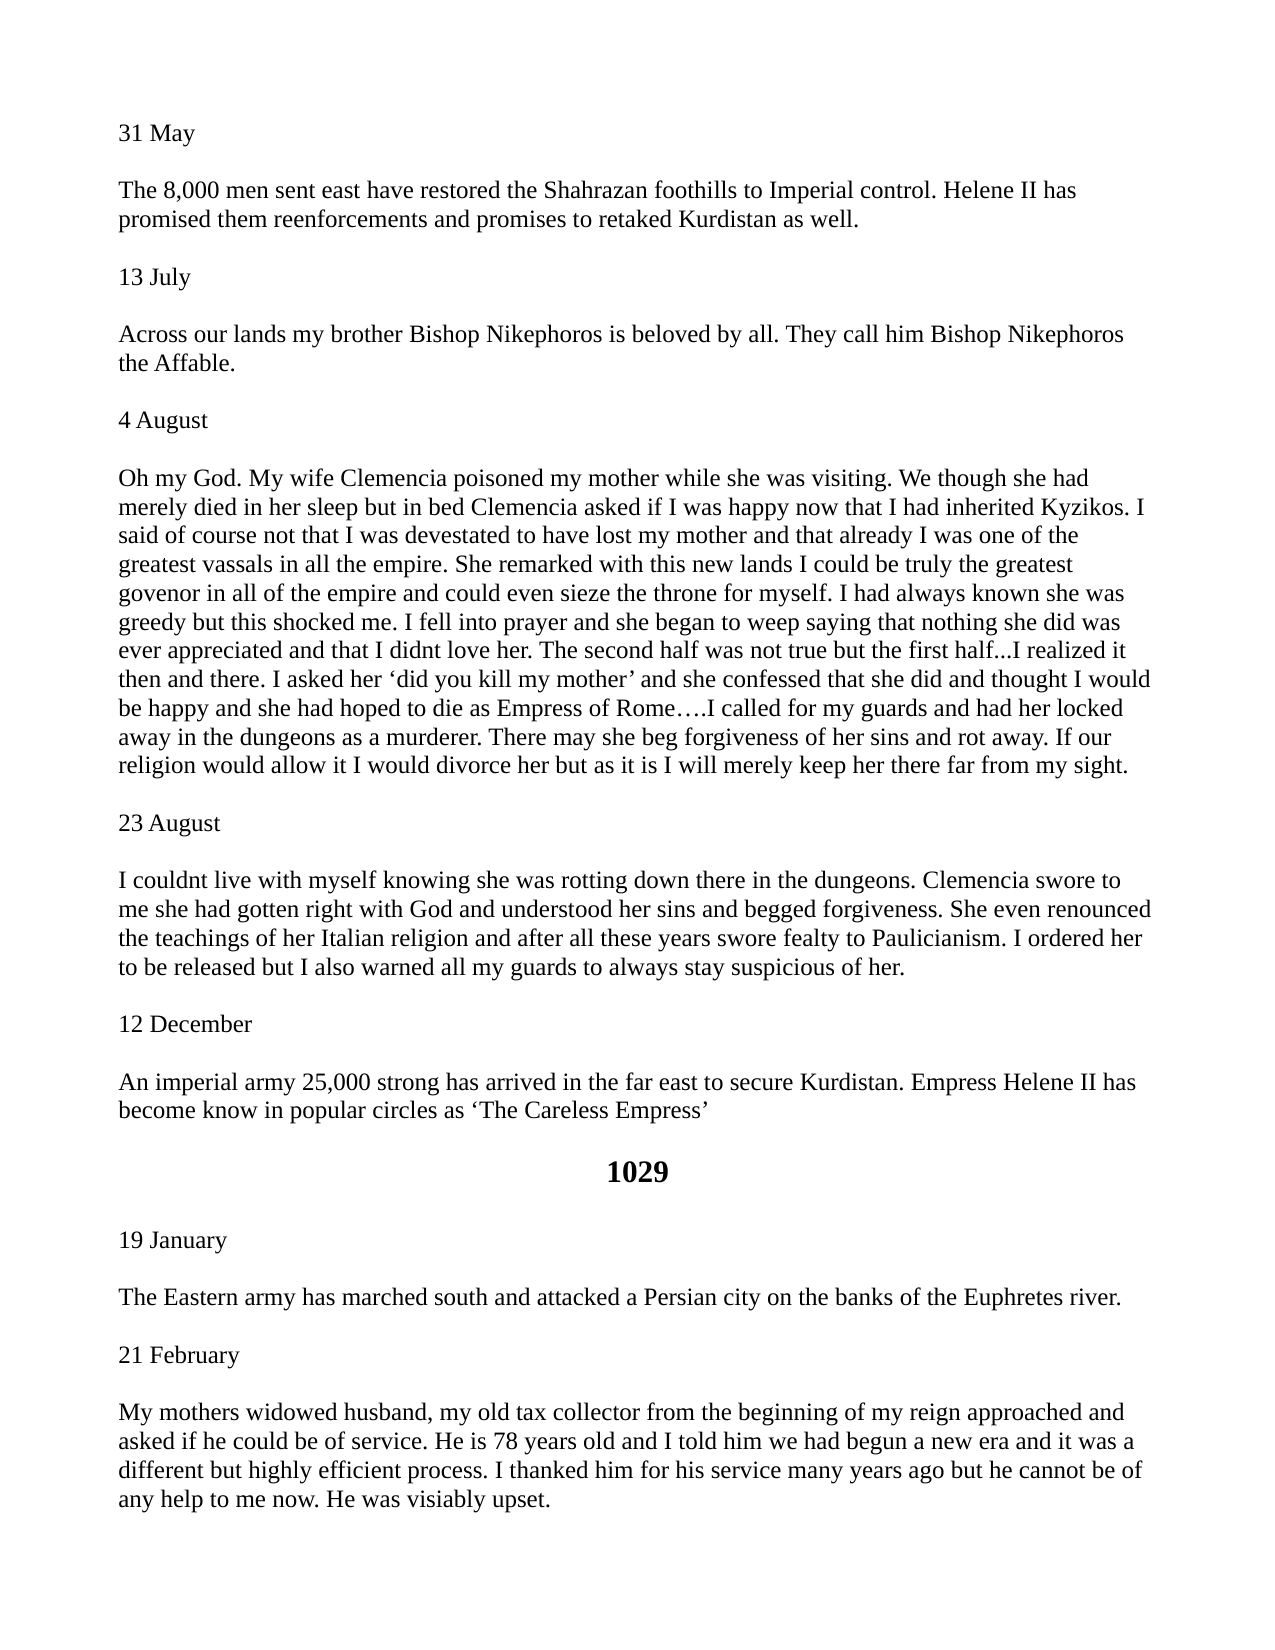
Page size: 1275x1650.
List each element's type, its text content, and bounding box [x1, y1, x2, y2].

text Oh my God. My wife Clemencia poisoned my mother while she was visiting. We though she had merely died in her sleep but in bed Clemencia asked if I was happy now that I had inherited Kyzikos. I said of course not that I was devestated to have lost my mother and that already I was one of the greatest vassals in all the empire. She remarked with this new lands I could be truly the greatest govenor in all of the empire and could even sieze the throne for myself. I had always known she was greedy but this shocked me. I fell into prayer and she began to weep saying that nothing she did was ever appreciated and that I didnt love her. The second half was not true but the first half...I realized it then and there. I asked her ‘did you kill my mother’ and she confessed that she did and thought I would be happy and she had hoped to die as Empress of Rome….I called for my guards and had her locked away in the dungeons as a murderer. There may she beg forgiveness of her sins and rot away. If our religion would allow it I would divorce her but as it is I will merely keep her there far from my sight. [118, 434, 1157, 779]
text The 8,000 men sent east have restored the Shahrazan foothills to Imperial control. Helene II has promised them reenforcements and promises to retaked Kurdistan as well. [118, 176, 1157, 233]
text The Eastern army has marched south and attacked a Persian city on the banks of the Euphretes river. [118, 1282, 1157, 1311]
text 23 August [118, 808, 1157, 837]
text 21 February [118, 1340, 1157, 1369]
text I couldnt live with myself knowing she was rotting down there in the dungeons. Clemencia swore to me she had gotten right with God and understood her sins and begged forgiveness. She even renounced the teachings of her Italian religion and after all these years swore fealty to Paulicianism. I ordered her to be released but I also warned all my guards to always stay suspicious of her. [118, 837, 1157, 981]
text 31 May [118, 118, 1157, 147]
text 1029 [118, 1153, 1157, 1189]
text My mothers widowed husband, my old tax collector from the beginning of my reign approached and asked if he could be of service. He is 78 years old and I told him we had begun a new era and it was a different but highly efficient process. I thanked him for his service many years ago but he cannot be of any help to me now. He was visiably upset. [118, 1397, 1157, 1512]
text An imperial army 25,000 strong has arrived in the far east to secure Kurdistan. Empress Helene II has become know in popular circles as ‘The Careless Empress’ [118, 1067, 1157, 1124]
text 12 December [118, 1009, 1157, 1038]
text 4 August [118, 406, 1157, 434]
text Across our lands my brother Bishop Nikephoros is beloved by all. They call him Bishop Nikephoros the Affable. [118, 319, 1157, 377]
text 19 January [118, 1225, 1157, 1254]
text 13 July [118, 262, 1157, 291]
